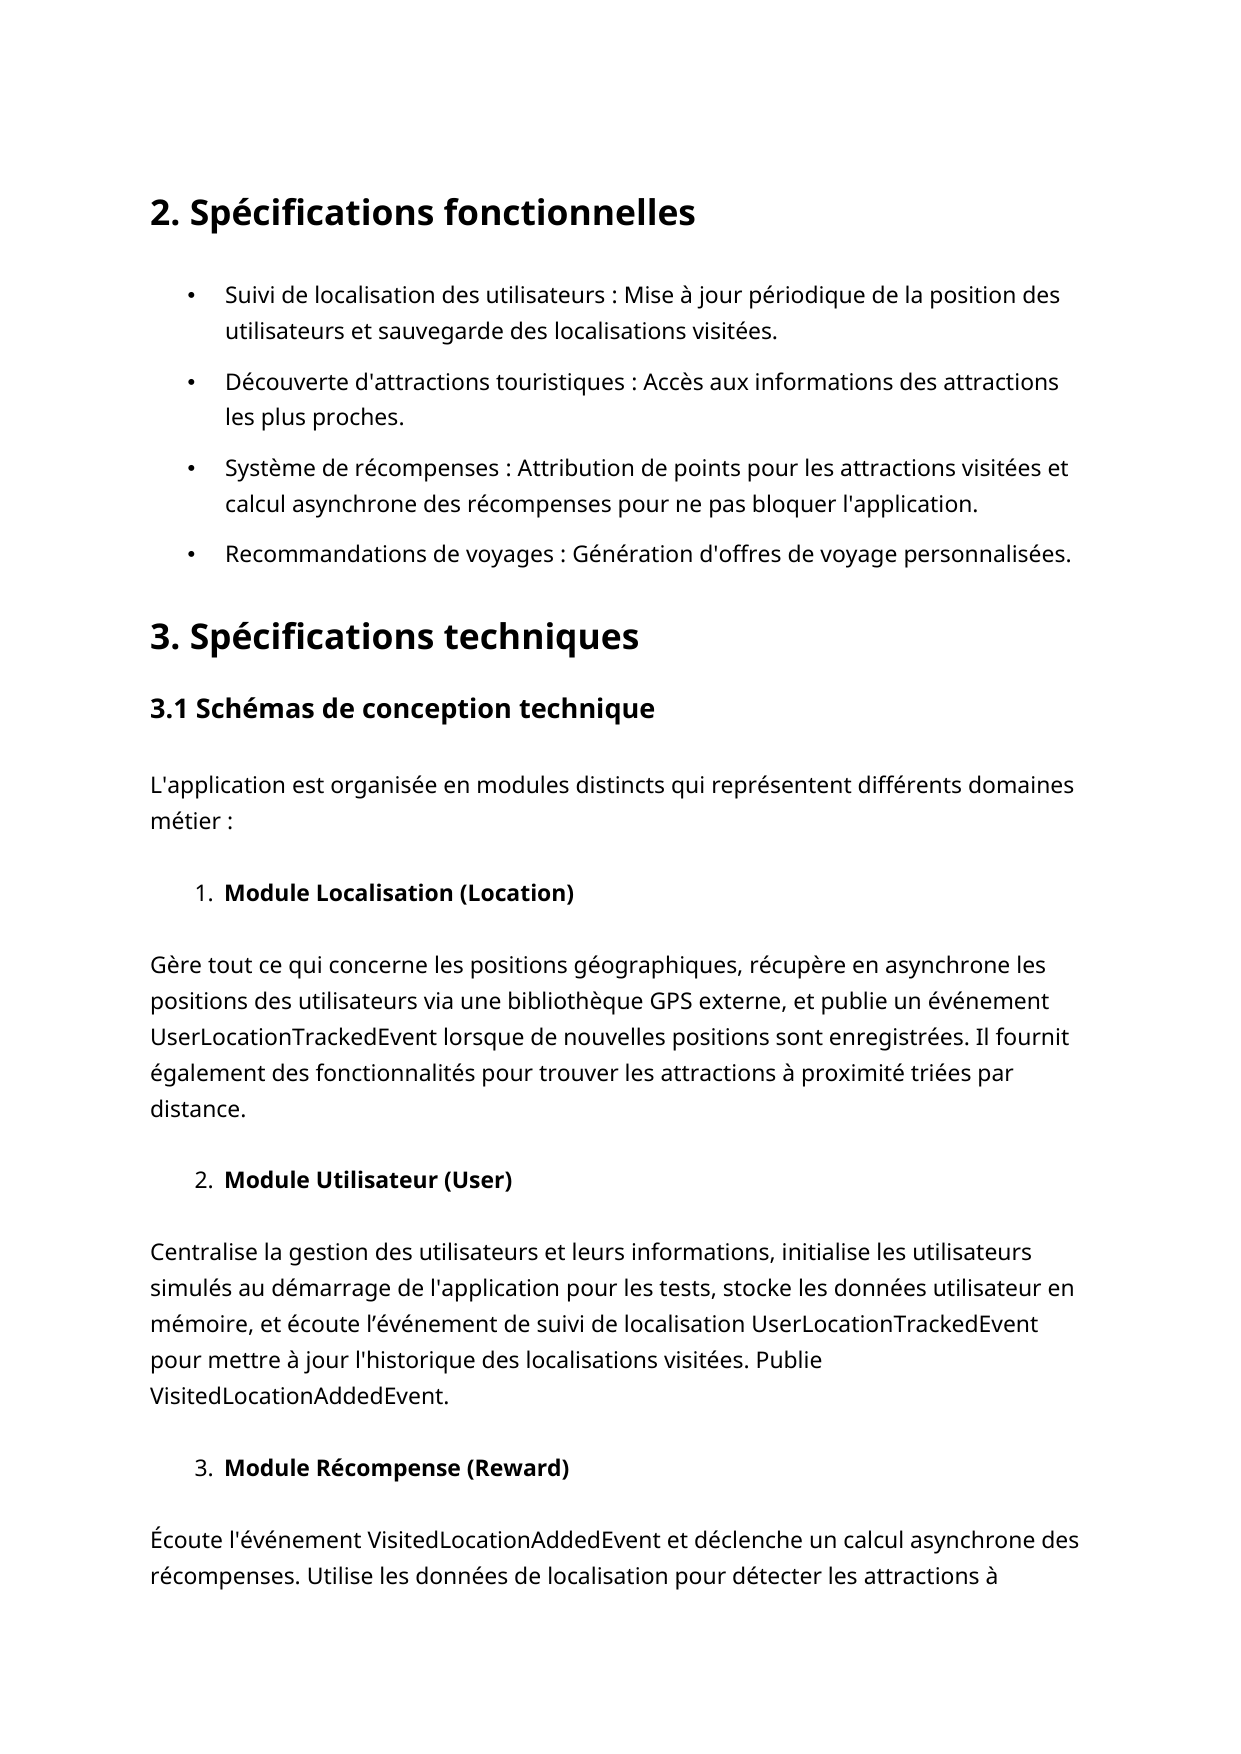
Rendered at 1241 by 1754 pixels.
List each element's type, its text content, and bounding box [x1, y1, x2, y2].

list Module Récompense (Reward) [194, 1452, 1090, 1483]
subtitle 3.1 Schémas de conception technique [150, 689, 1090, 726]
text Gère tout ce qui concerne les positions géographiques, récupère en asynchrone les positions des utilisateurs via une bibliothèque GPS externe, et publie un événement UserLocationTrackedEvent lorsque de nouvelles positions sont enregistrées. Il fournit également des fonctionnalités pour trouver les attractions à proximité triées par distance. [150, 949, 1090, 1124]
list Système de récompenses : Attribution de points pour les attractions visitées et calcul asynchrone des récompenses pour ne pas bloquer l'application. [187, 452, 1090, 519]
list Module Utilisateur (User) [194, 1164, 1090, 1196]
list Découverte d'attractions touristiques : Accès aux informations des attractions les plus proches. [187, 365, 1090, 433]
subtitle 2. Spécifications fonctionnelles [150, 187, 1090, 236]
text Centralise la gestion des utilisateurs et leurs informations, initialise les utilisateurs simulés au démarrage de l'application pour les tests, stocke les données utilisateur en mémoire, et écoute l’événement de suivi de localisation UserLocationTrackedEvent pour mettre à jour l'historique des localisations visitées. Publie VisitedLocationAddedEvent. [150, 1236, 1090, 1411]
text Écoute l'événement VisitedLocationAddedEvent et déclenche un calcul asynchrone des récompenses. Utilise les données de localisation pour détecter les attractions à [150, 1524, 1090, 1591]
list Suivi de localisation des utilisateurs : Mise à jour périodique de la position des utilisateurs et sauvegarde des localisations visitées. [187, 279, 1090, 346]
list Recommandations de voyages : Génération d'offres de voyage personnalisées. [187, 538, 1090, 569]
text L'application est organisée en modules distincts qui représentent différents domaines métier : [150, 769, 1090, 836]
list Module Localisation (Location) [194, 877, 1090, 908]
subtitle 3. Spécifications techniques [150, 612, 1090, 660]
